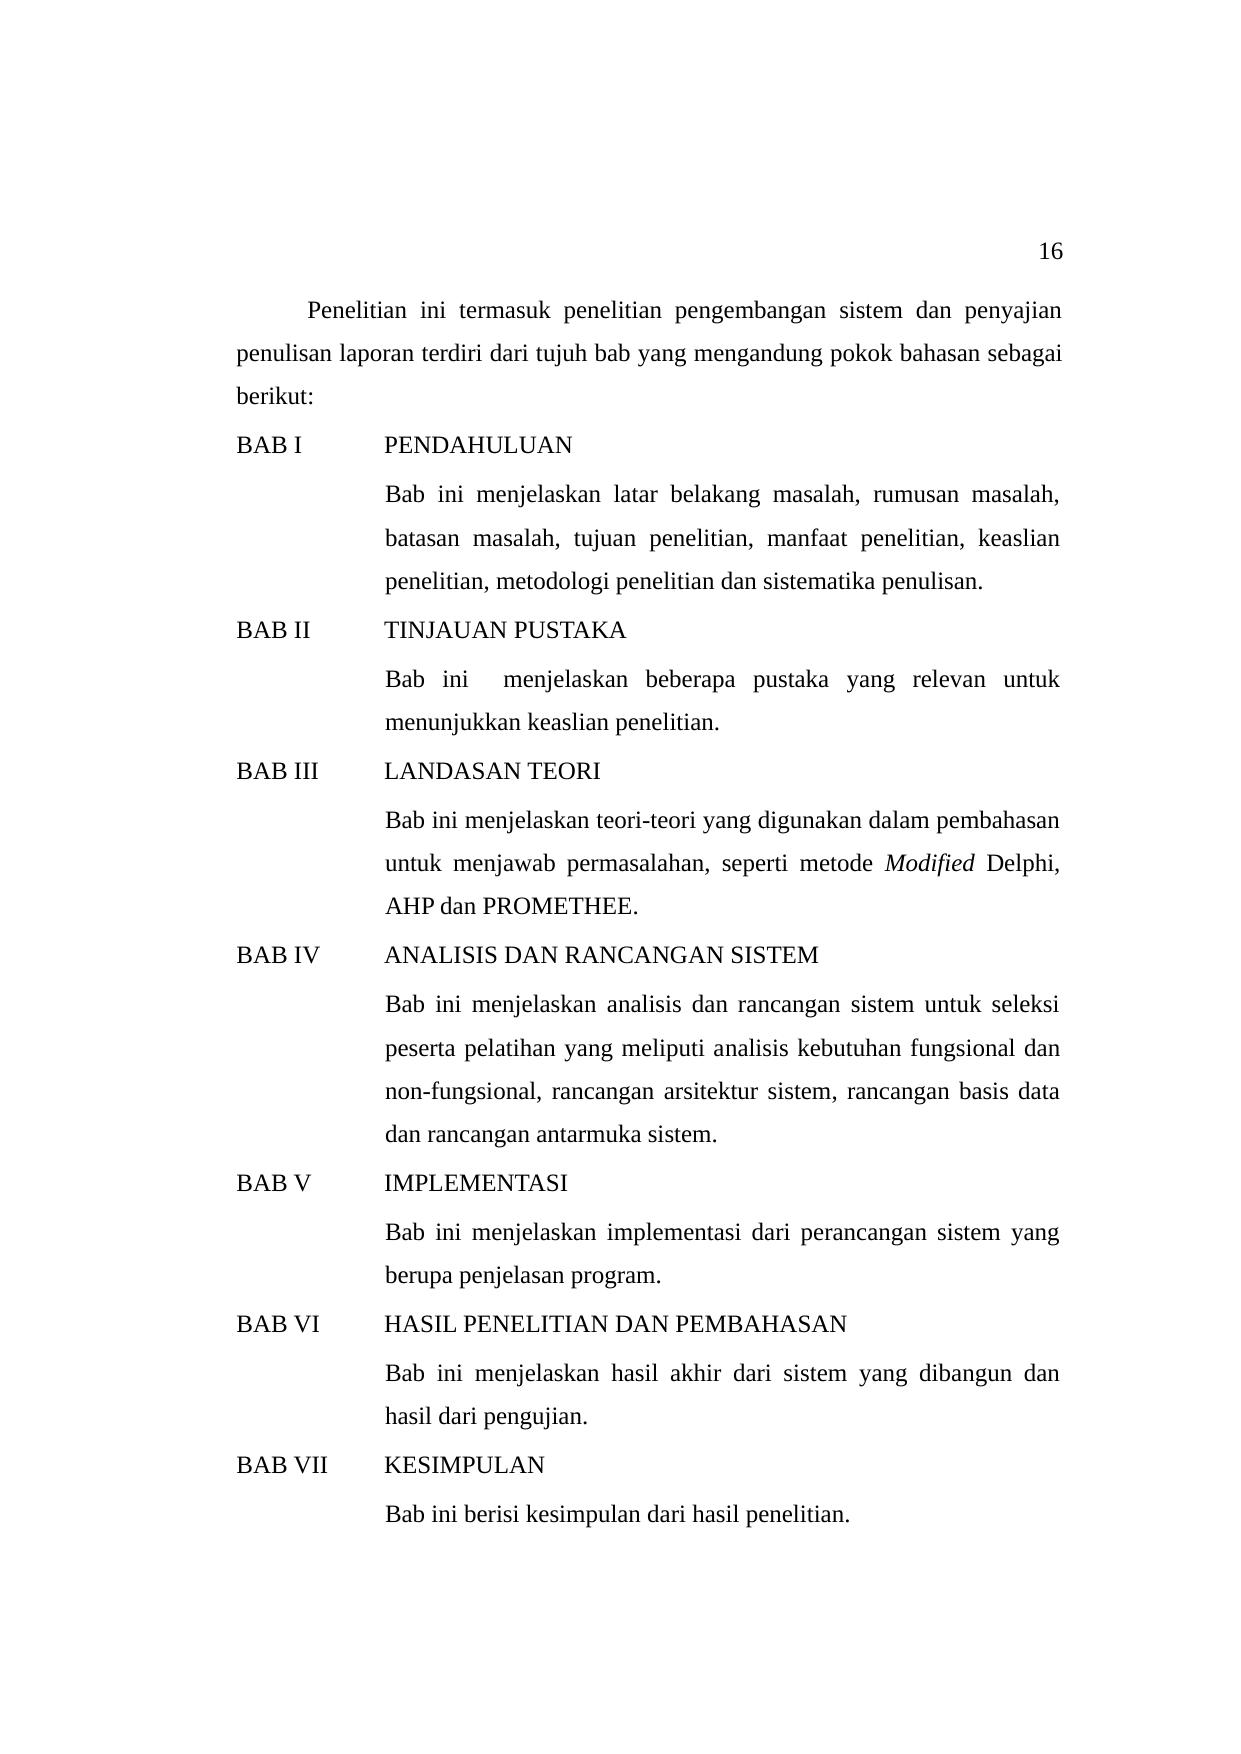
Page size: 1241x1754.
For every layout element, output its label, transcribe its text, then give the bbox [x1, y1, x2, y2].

text BAB VII KESIMPULAN [236, 1451, 1063, 1479]
text Bab ini menjelaskan hasil akhir dari sistem yang dibangun dan hasil dari pengujian. [385, 1358, 1060, 1430]
text BAB II TINJAUAN PUSTAKA [236, 615, 1063, 644]
text BAB V IMPLEMENTASI [236, 1168, 1063, 1197]
text Bab ini menjelaskan beberapa pustaka yang relevan untuk menunjukkan keaslian penelitian. [385, 664, 1060, 736]
text BAB I PENDAHULUAN [236, 431, 1063, 459]
text BAB VI HASIL PENELITIAN DAN PEMBAHASAN [236, 1309, 1063, 1338]
text Bab ini menjelaskan implementasi dari perancangan sistem yang berupa penjelasan program. [385, 1217, 1060, 1289]
text Bab ini menjelaskan latar belakang masalah, rumusan masalah, batasan masalah, tujuan penelitian, manfaat penelitian, keaslian penelitian, metodologi penelitian dan sistematika penulisan. [385, 479, 1060, 594]
text BAB III LANDASAN TEORI [236, 756, 1063, 785]
text Penelitian ini termasuk penelitian pengembangan sistem dan penyajian penulisan laporan terdiri dari tujuh bab yang mengandung pokok bahasan sebagai berikut: [236, 295, 1063, 410]
text Bab ini menjelaskan teori-teori yang digunakan dalam pembahasan untuk menjawab permasalahan, seperti metode Modified Delphi, AHP dan PROMETHEE. [385, 805, 1060, 920]
text BAB IV ANALISIS DAN RANCANGAN SISTEM [236, 941, 1063, 969]
text Bab ini berisi kesimpulan dari hasil penelitian. [385, 1499, 1060, 1528]
text Bab ini menjelaskan analisis dan rancangan sistem untuk seleksi peserta pelatihan yang meliputi analisis kebutuhan fungsional dan non-fungsional, rancangan arsitektur sistem, rancangan basis data dan rancangan antarmuka sistem. [385, 989, 1060, 1148]
